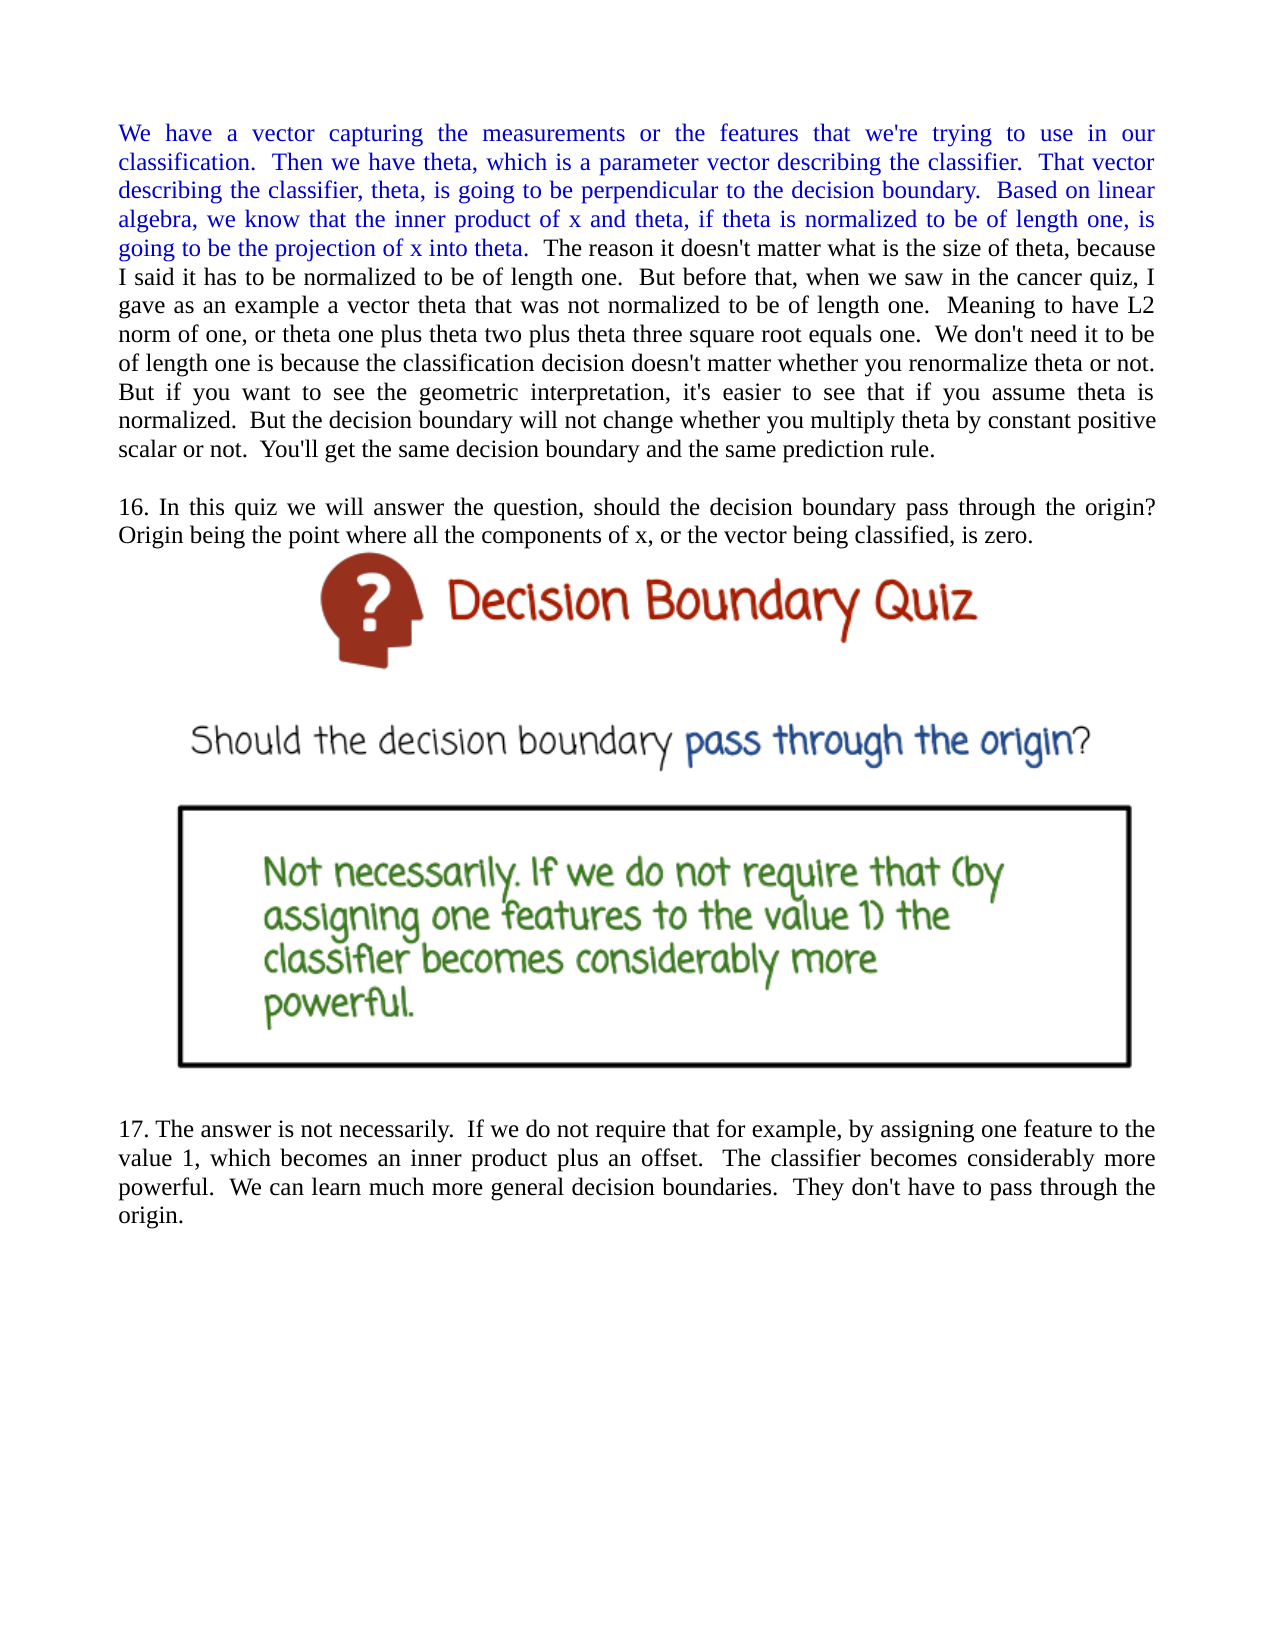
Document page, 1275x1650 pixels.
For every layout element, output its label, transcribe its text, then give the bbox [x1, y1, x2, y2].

text We have a vector capturing the measurements or the features that we're trying to use in our classification. Then we have theta, which is a parameter vector describing the classifier. That vector describing the classifier, theta, is going to be perpendicular to the decision boundary. Based on linear algebra, we know that the inner product of x and theta, if theta is normalized to be of length one, is going to be the projection of x into theta. The reason it doesn't matter what is the size of theta, because I said it has to be normalized to be of length one. But before that, when we saw in the cancer quiz, I gave as an example a vector theta that was not normalized to be of length one. Meaning to have L2 norm of one, or theta one plus theta two plus theta three square root equals one. We don't need it to be of length one is because the classification decision doesn't matter whether you renormalize theta or not. But if you want to see the geometric interpretation, it's easier to see that if you assume theta is normalized. But the decision boundary will not change whether you multiply theta by constant positive scalar or not. You'll get the same decision boundary and the same prediction rule. [118, 118, 1157, 463]
text 17. The answer is not necessarily. If we do not require that for example, by assigning one feature to the value 1, which becomes an inner product plus an offset. The classifier becomes considerably more powerful. We can learn much more general decision boundaries. They don't have to pass through the origin. [118, 1114, 1157, 1229]
picture [118, 549, 1157, 1086]
text 16. In this quiz we will answer the question, should the decision boundary pass through the origin? Origin being the point where all the components of x, or the vector being classified, is zero. [118, 492, 1157, 549]
